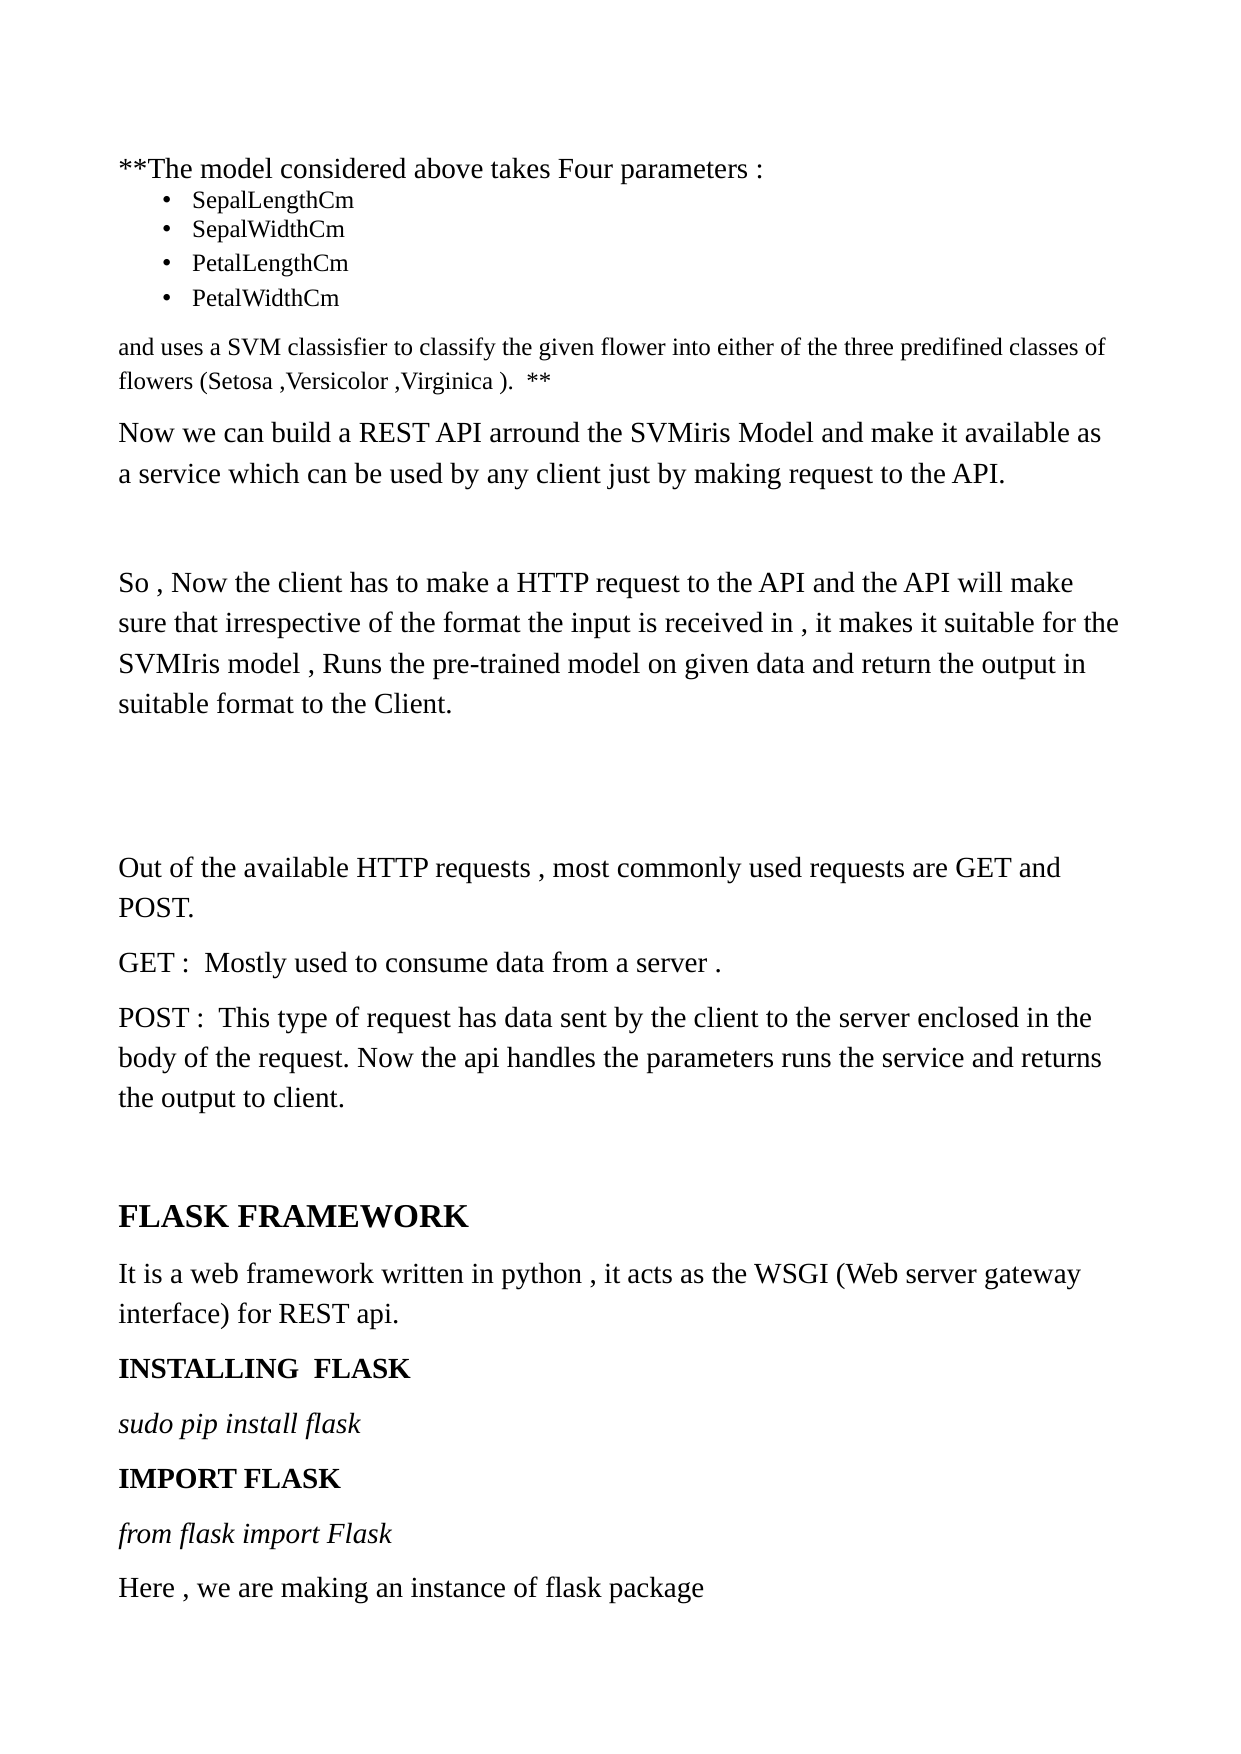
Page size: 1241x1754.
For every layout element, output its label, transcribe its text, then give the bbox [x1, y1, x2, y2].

text **The model considered above takes Four parameters : [118, 152, 1122, 185]
text Now we can build a REST API arround the SVMiris Model and make it available as a service which can be used by any client just by making request to the API. [118, 416, 1122, 489]
text sudo pip install flask [118, 1406, 1122, 1440]
text FLASK FRAMEWORK [118, 1196, 1122, 1234]
text INSTALLING FLASK [118, 1351, 1122, 1385]
list PetalLengthCm [162, 248, 1122, 277]
text So , Now the client has to make a HTTP request to the API and the API will make sure that irrespective of the format the input is received in , it makes it suitable for the SVMIris model , Runs the pre-trained model on given data and return the output in suitable format to the Client. [118, 565, 1122, 719]
text GET : Mostly used to consume data from a server . [118, 945, 1122, 979]
text and uses a SVM classisfier to classify the given flower into either of the three predifined classes of flowers (Setosa ,Versicolor ,Virginica ). ** [118, 332, 1122, 395]
text from flask import Flask [118, 1516, 1122, 1549]
text POST : This type of request has data sent by the client to the server enclosed in the body of the request. Now the api handles the parameters runs the service and returns the output to client. [118, 1000, 1122, 1114]
text IMPORT FLASK [118, 1461, 1122, 1494]
list PetalWidthCm [162, 283, 1122, 312]
text Here , we are making an instance of flask package [118, 1571, 1122, 1604]
list SepalWidthCm [162, 214, 1122, 243]
list SepalLengthCm [162, 185, 1122, 214]
text Out of the available HTTP requests , most commonly used requests are GET and POST. [118, 850, 1122, 924]
text It is a web framework written in python , it acts as the WSGI (Web server gateway interface) for REST api. [118, 1256, 1122, 1330]
